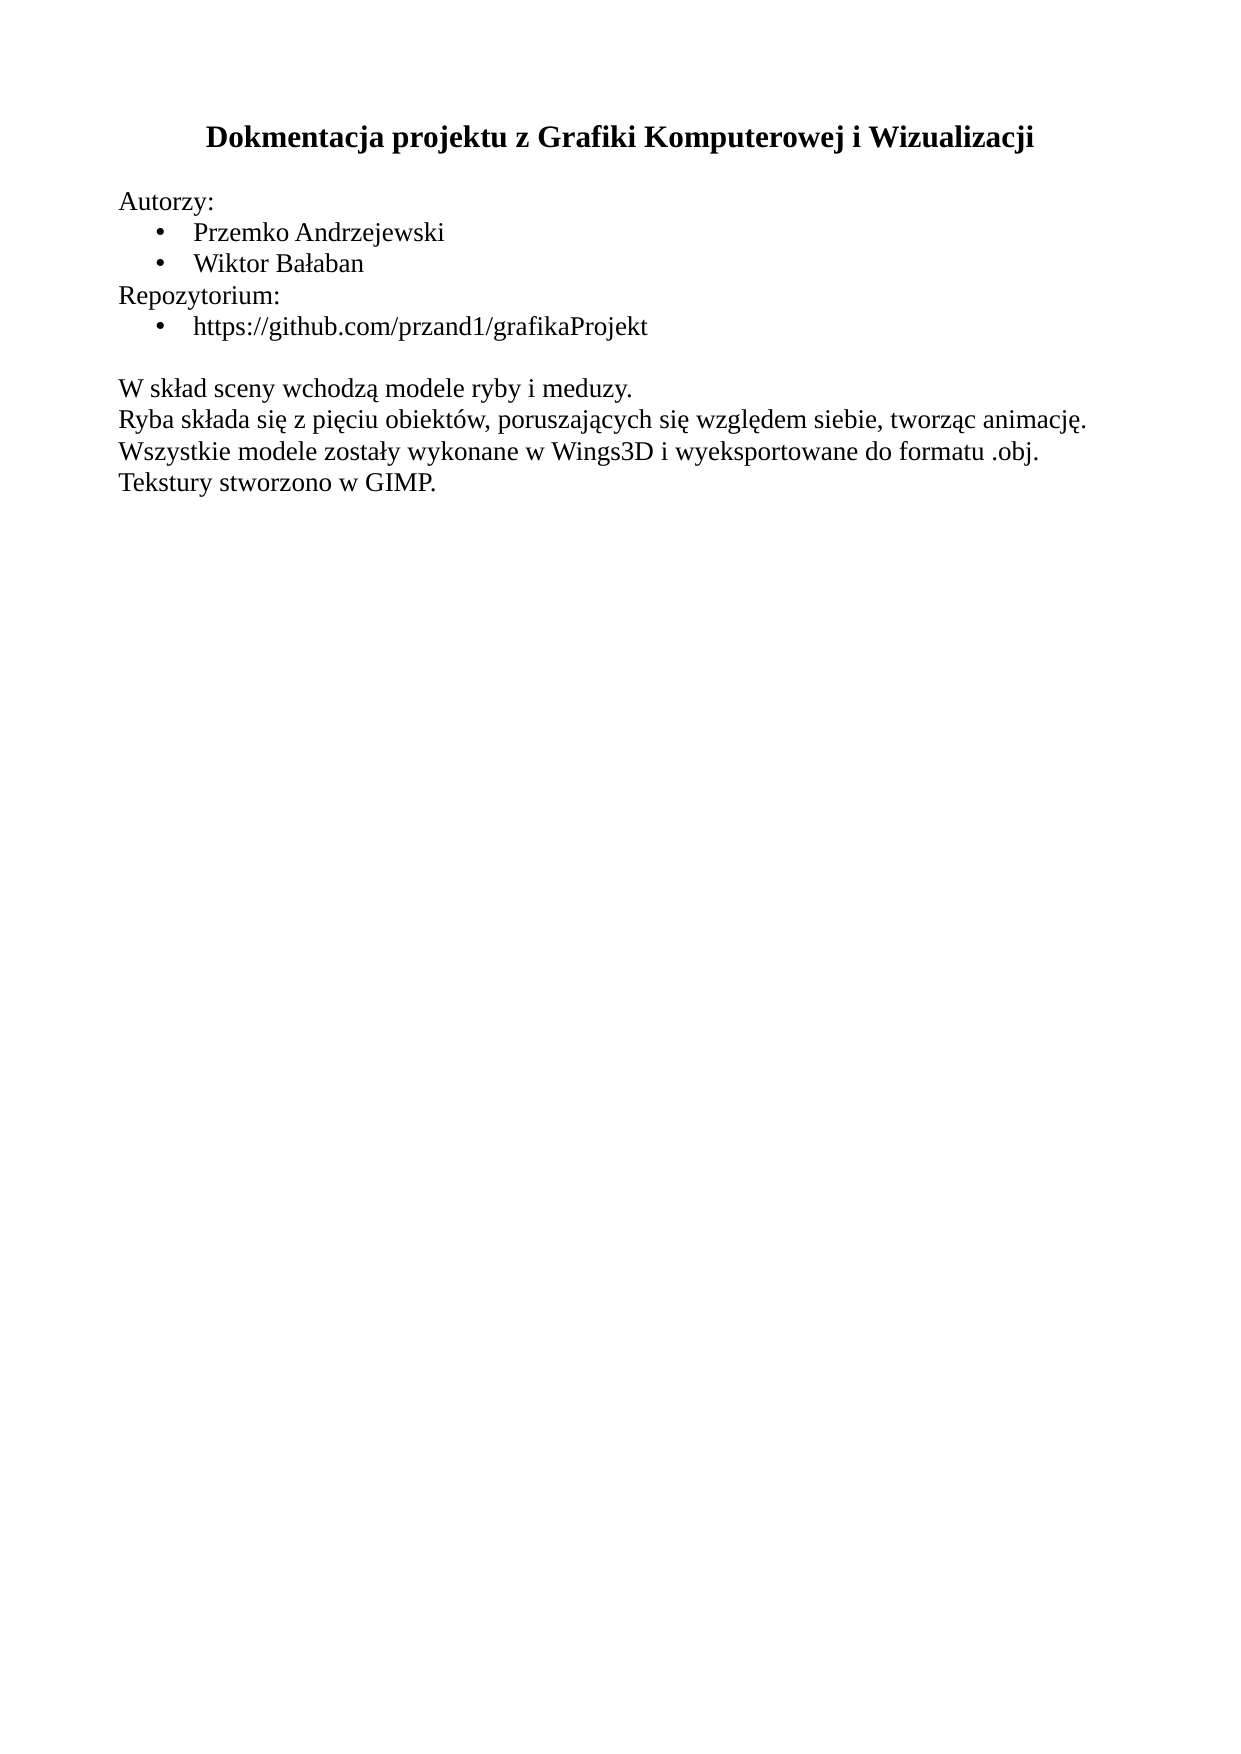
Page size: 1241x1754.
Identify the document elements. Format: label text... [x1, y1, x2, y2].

text Wszystkie modele zostały wykonane w Wings3D i wyeksportowane do formatu .obj. [118, 435, 1122, 466]
list Przemko Andrzejewski [156, 216, 1122, 248]
text Dokmentacja projektu z Grafiki Komputerowej i Wizualizacji [118, 118, 1122, 154]
list https://github.com/przand1/grafikaProjekt [156, 310, 1122, 341]
text Ryba składa się z pięciu obiektów, poruszających się względem siebie, tworząc animację. [118, 403, 1122, 435]
text Autorzy: [118, 185, 1122, 216]
text Tekstury stworzono w GIMP. [118, 466, 1122, 497]
text W skład sceny wchodzą modele ryby i meduzy. [118, 372, 1122, 403]
list Wiktor Bałaban [156, 248, 1122, 279]
text Repozytorium: [118, 279, 1122, 310]
